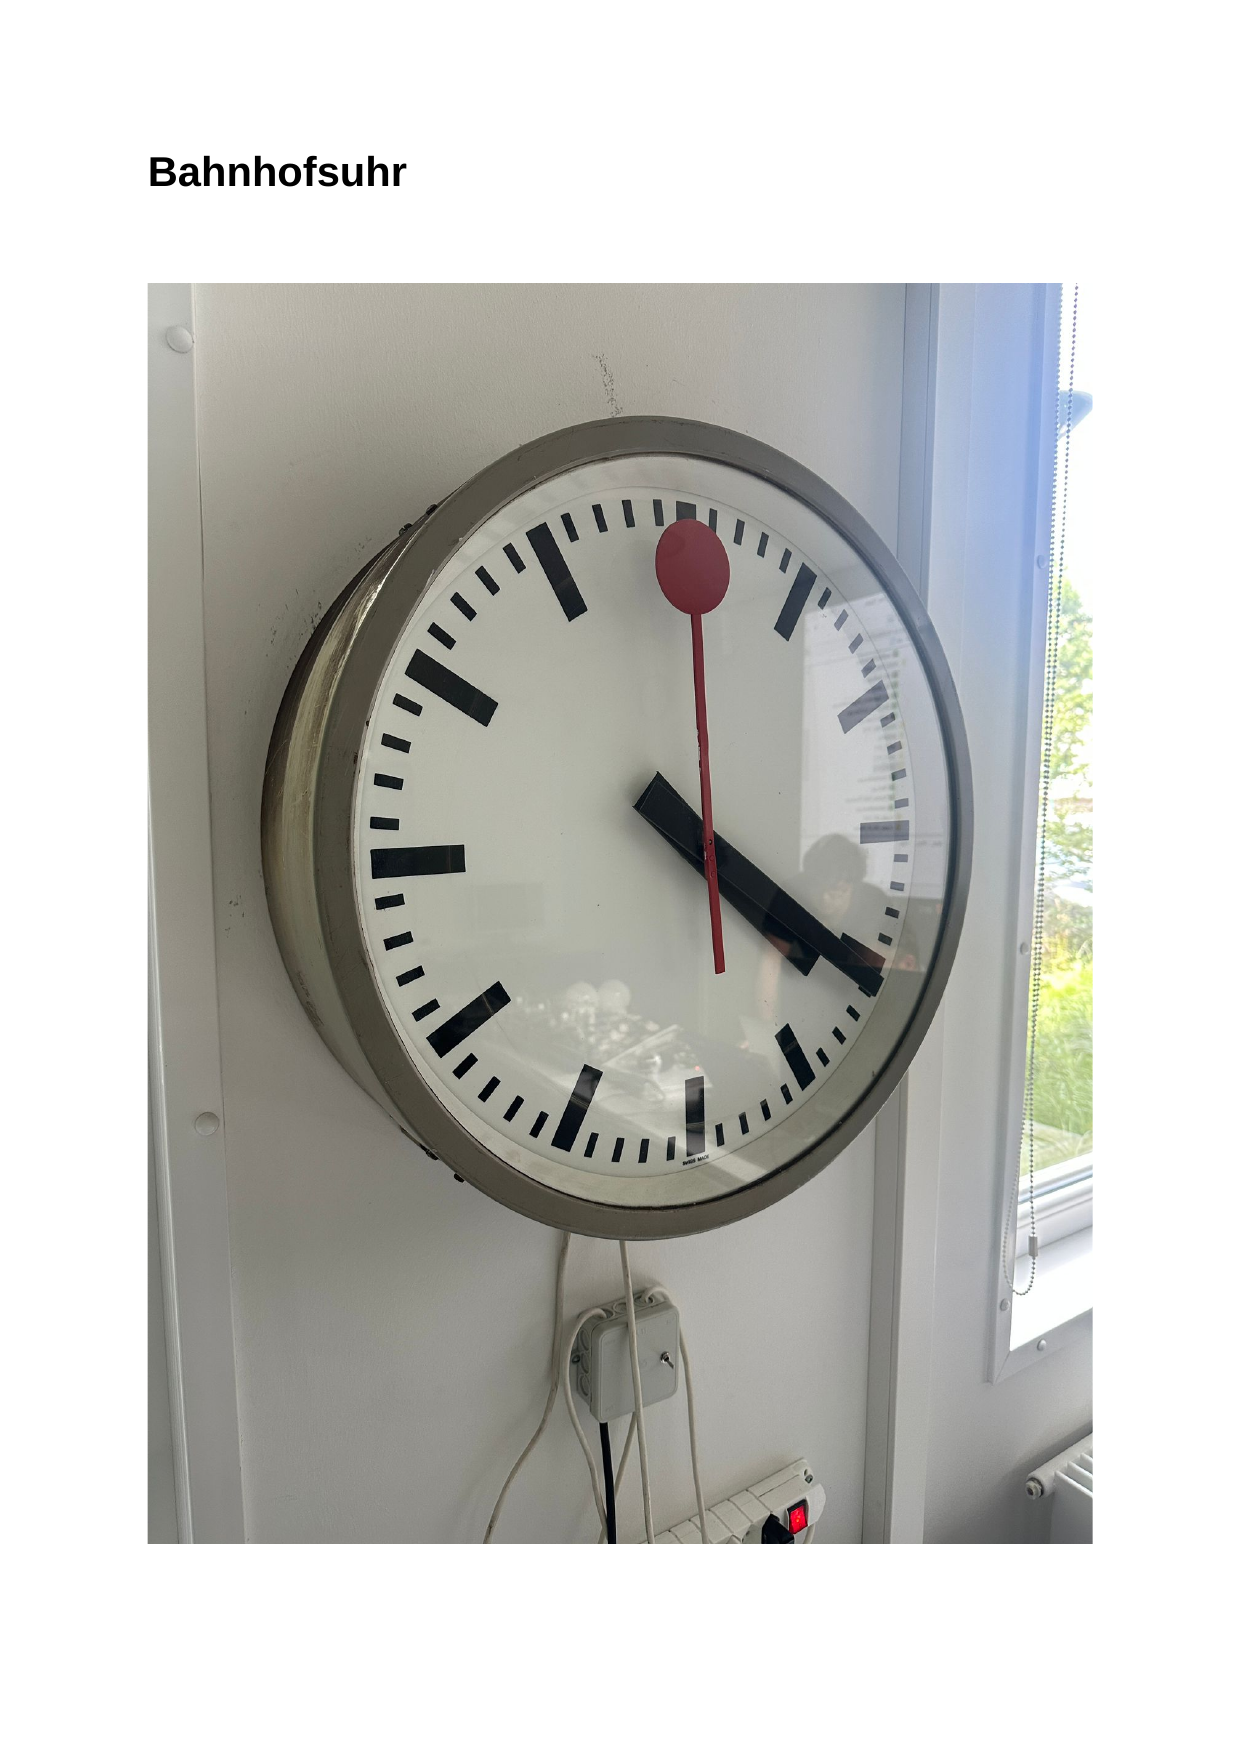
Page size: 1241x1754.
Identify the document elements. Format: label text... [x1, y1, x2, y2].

text Bahnhofsuhr [148, 148, 1093, 196]
